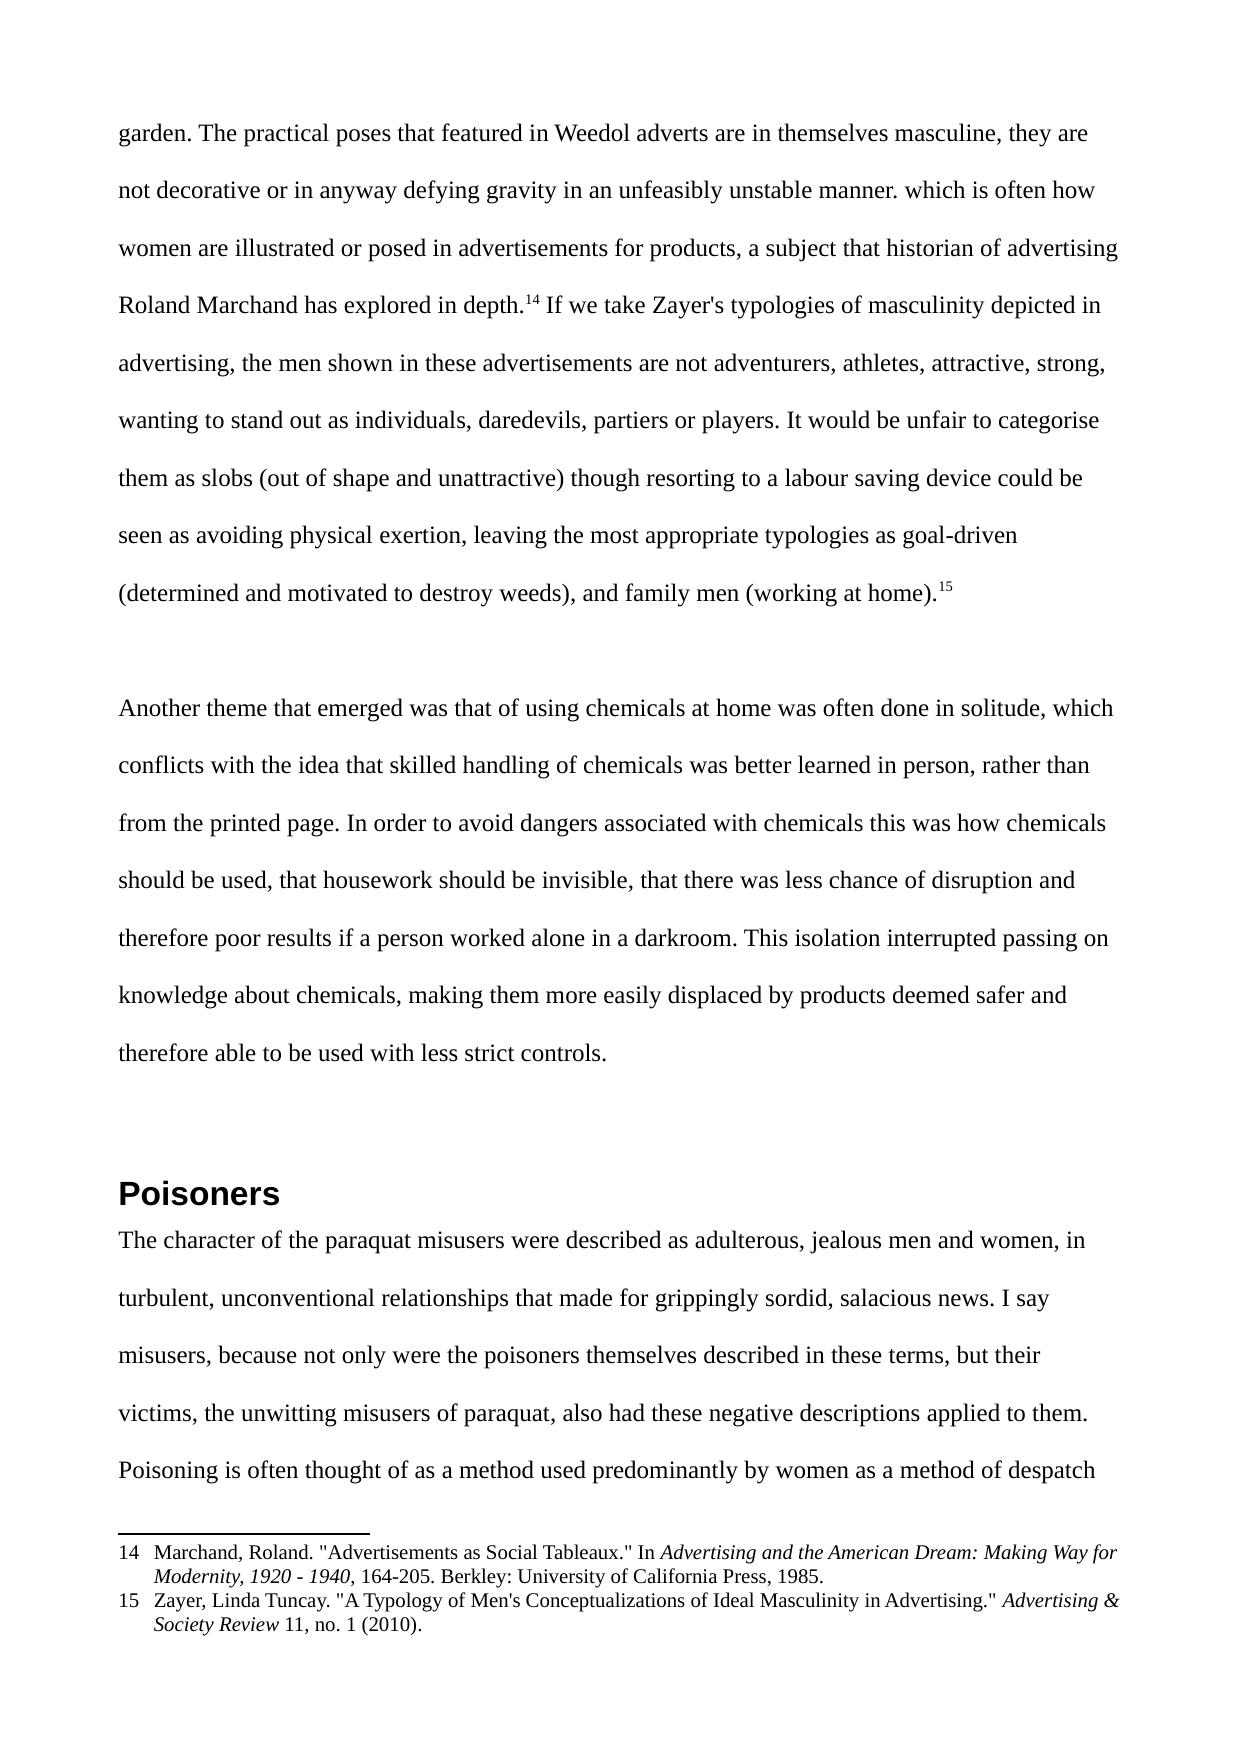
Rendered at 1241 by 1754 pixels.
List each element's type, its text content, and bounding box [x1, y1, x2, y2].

subtitle Poisoners [118, 1174, 1122, 1213]
text Zayer, Linda Tuncay. "A Typology of Men's Conceptualizations of Ideal Masculinity in Advertising." Advertising & Society Review 11, no. 1 (2010). [118, 1588, 1122, 1636]
text Marchand, Roland. "Advertisements as Social Tableaux." In Advertising and the American Dream: Making Way for Modernity, 1920 - 1940, 164-205. Berkley: University of California Press, 1985. [118, 1539, 1122, 1588]
text Another theme that emerged was that of using chemicals at home was often done in solitude, which conflicts with the idea that skilled handling of chemicals was better learned in person, rather than from the printed page. In order to avoid dangers associated with chemicals this was how chemicals should be used, that housework should be invisible, that there was less chance of disruption and therefore poor results if a person worked alone in a darkroom. This isolation interrupted passing on knowledge about chemicals, making them more easily displaced by products deemed safer and therefore able to be used with less strict controls. [118, 693, 1122, 1067]
text garden. The practical poses that featured in Weedol adverts are in themselves masculine, they are not decorative or in anyway defying gravity in an unfeasibly unstable manner. which is often how women are illustrated or posed in advertisements for products, a subject that historian of advertising Roland Marchand has explored in depth. If we take Zayer's typologies of masculinity depicted in advertising, the men shown in these advertisements are not adventurers, athletes, attractive, strong, wanting to stand out as individuals, daredevils, partiers or players. It would be unfair to categorise them as slobs (out of shape and unattractive) though resorting to a labour saving device could be seen as avoiding physical exertion, leaving the most appropriate typologies as goal-driven (determined and motivated to destroy weeds), and family men (working at home). [118, 118, 1122, 607]
text The character of the paraquat misusers were described as adulterous, jealous men and women, in turbulent, unconventional relationships that made for grippingly sordid, salacious news. I say misusers, because not only were the poisoners themselves described in these terms, but their victims, the unwitting misusers of paraquat, also had these negative descriptions applied to them. Poisoning is often thought of as a method used predominantly by women as a method of despatch [118, 1225, 1122, 1484]
